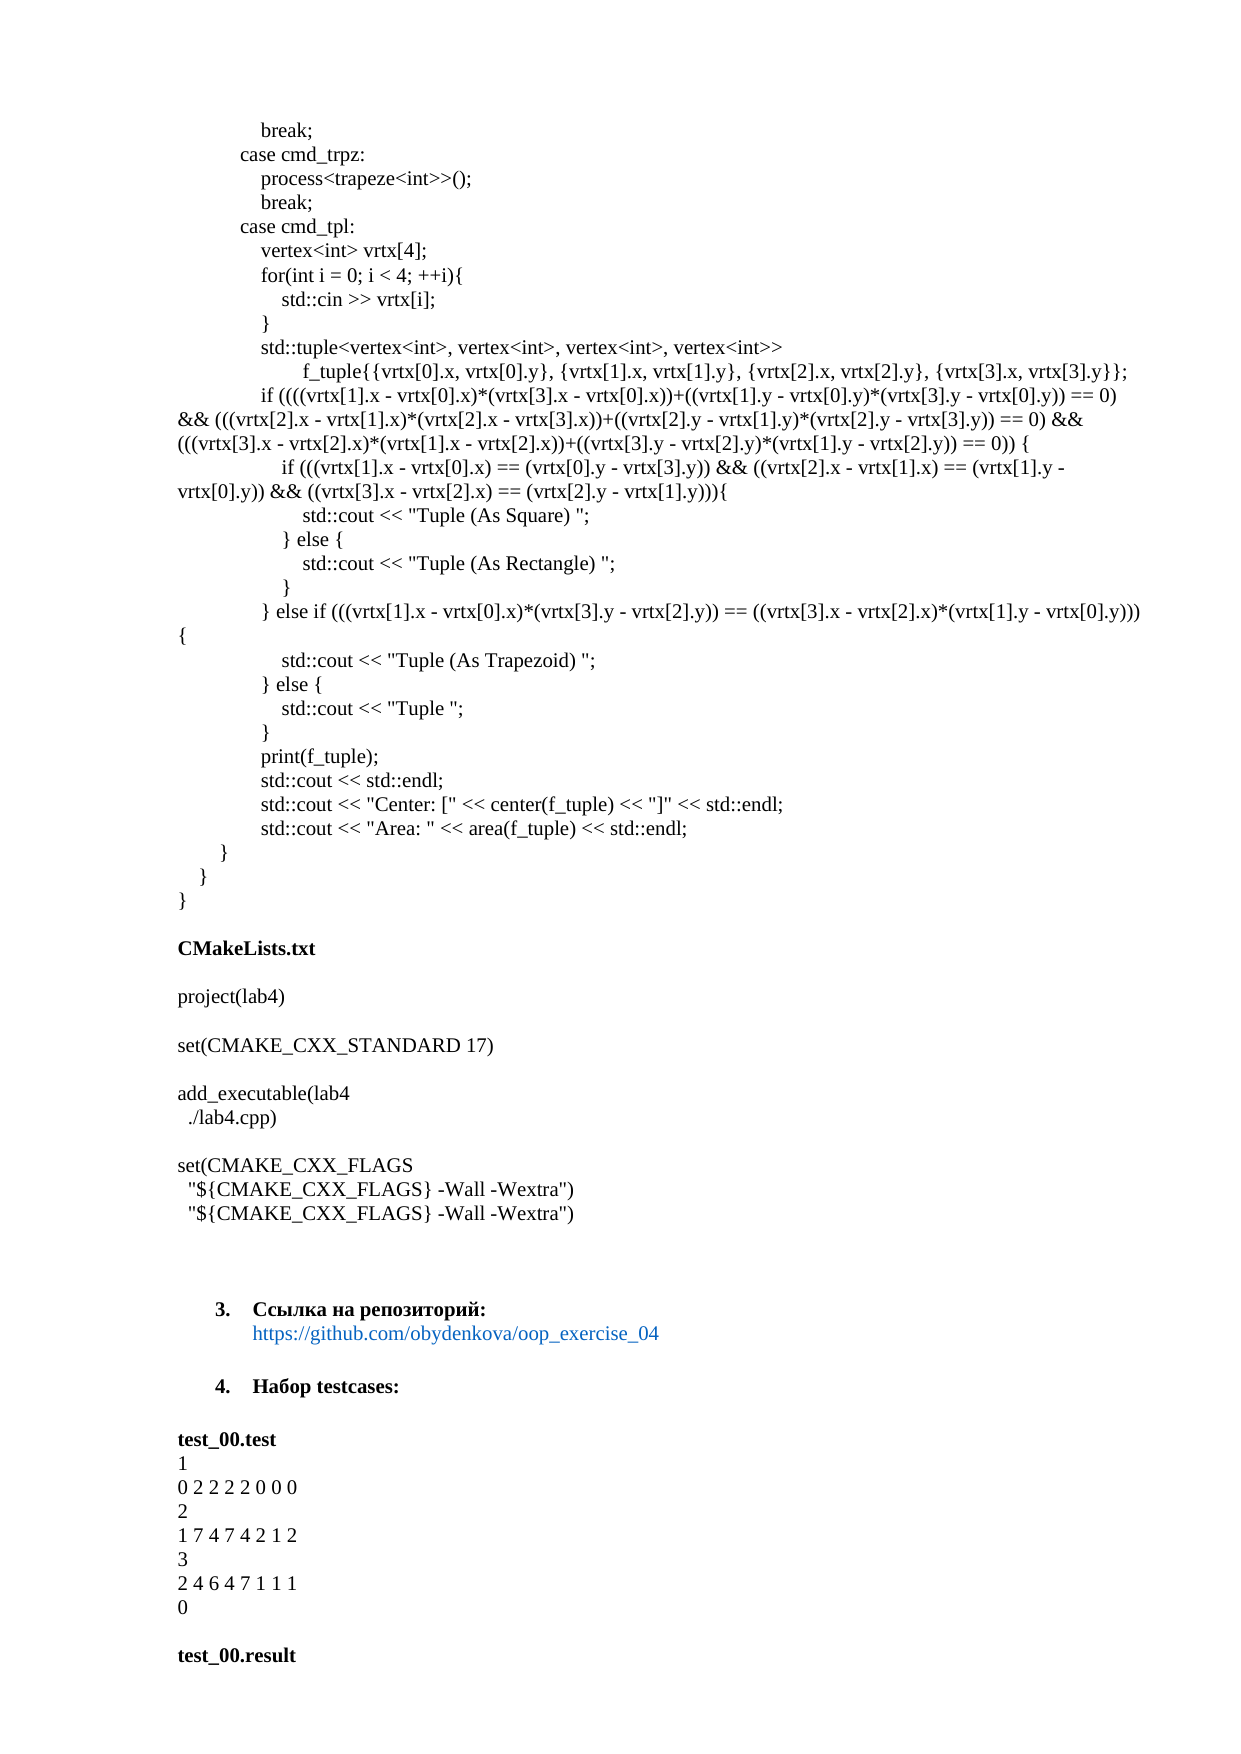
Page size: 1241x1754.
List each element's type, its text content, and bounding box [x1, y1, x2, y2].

text 1 [177, 1451, 1152, 1475]
text 1 7 4 7 4 2 1 2 [177, 1523, 1152, 1547]
text 2 [177, 1499, 1152, 1523]
text break; case cmd_trpz: process<trapeze<int>>(); break; case cmd_tpl: vertex<int> vrtx[4]; for(int i = 0; i < 4; ++i){ std::cin >> vrtx[i]; } std::tuple<vertex<int>, vertex<int>, vertex<int>, vertex<int>> f_tuple{{vrtx[0].x, vrtx[0].y}, {vrtx[1].x, vrtx[1].y}, {vrtx[2].x, vrtx[2].y}, {vrtx[3].x, vrtx[3].y}}; if ((((vrtx[1].x - vrtx[0].x)*(vrtx[3].x - vrtx[0].x))+((vrtx[1].y - vrtx[0].y)*(vrtx[3].y - vrtx[0].y)) == 0) && (((vrtx[2].x - vrtx[1].x)*(vrtx[2].x - vrtx[3].x))+((vrtx[2].y - vrtx[1].y)*(vrtx[2].y - vrtx[3].y)) == 0) && (((vrtx[3].x - vrtx[2].x)*(vrtx[1].x - vrtx[2].x))+((vrtx[3].y - vrtx[2].y)*(vrtx[1].y - vrtx[2].y)) == 0)) { if (((vrtx[1].x - vrtx[0].x) == (vrtx[0].y - vrtx[3].y)) && ((vrtx[2].x - vrtx[1].x) == (vrtx[1].y - vrtx[0].y)) && ((vrtx[3].x - vrtx[2].x) == (vrtx[2].y - vrtx[1].y))){ std::cout << "Tuple (As Square) "; } else { std::cout << "Tuple (As Rectangle) "; } } else if (((vrtx[1].x - vrtx[0].x)*(vrtx[3].y - vrtx[2].y)) == ((vrtx[3].x - vrtx[2].x)*(vrtx[1].y - vrtx[0].y))) { std::cout << "Tuple (As Trapezoid) "; } else { std::cout << "Tuple "; } print(f_tuple); std::cout << std::endl; std::cout << "Center: [" << center(f_tuple) << "]" << std::endl; std::cout << "Area: " << area(f_tuple) << std::endl; } } } [177, 118, 1152, 936]
text "${CMAKE_CXX_FLAGS} -Wall -Wextra") [177, 1177, 1152, 1201]
list Ссылка на репозиторий: [215, 1297, 1152, 1321]
text test_00.test [177, 1427, 1152, 1451]
text 3 [177, 1547, 1152, 1571]
text CMakeLists.txt [177, 936, 1152, 984]
text set(CMAKE_CXX_FLAGS [177, 1153, 1152, 1177]
text ./lab4.cpp) [177, 1105, 1152, 1129]
text 0 2 2 2 2 0 0 0 [177, 1475, 1152, 1499]
text "${CMAKE_CXX_FLAGS} -Wall -Wextra") [177, 1201, 1152, 1225]
text https://github.com/obydenkova/oop_exercise_04 [252, 1321, 1152, 1374]
list Набор testcases: [215, 1374, 1152, 1398]
text project(lab4) [177, 984, 1152, 1008]
text set(CMAKE_CXX_STANDARD 17) [177, 1032, 1152, 1057]
text test_00.result [177, 1643, 1152, 1667]
text add_executable(lab4 [177, 1081, 1152, 1105]
text 2 4 6 4 7 1 1 1 [177, 1571, 1152, 1595]
text 0 [177, 1595, 1152, 1619]
